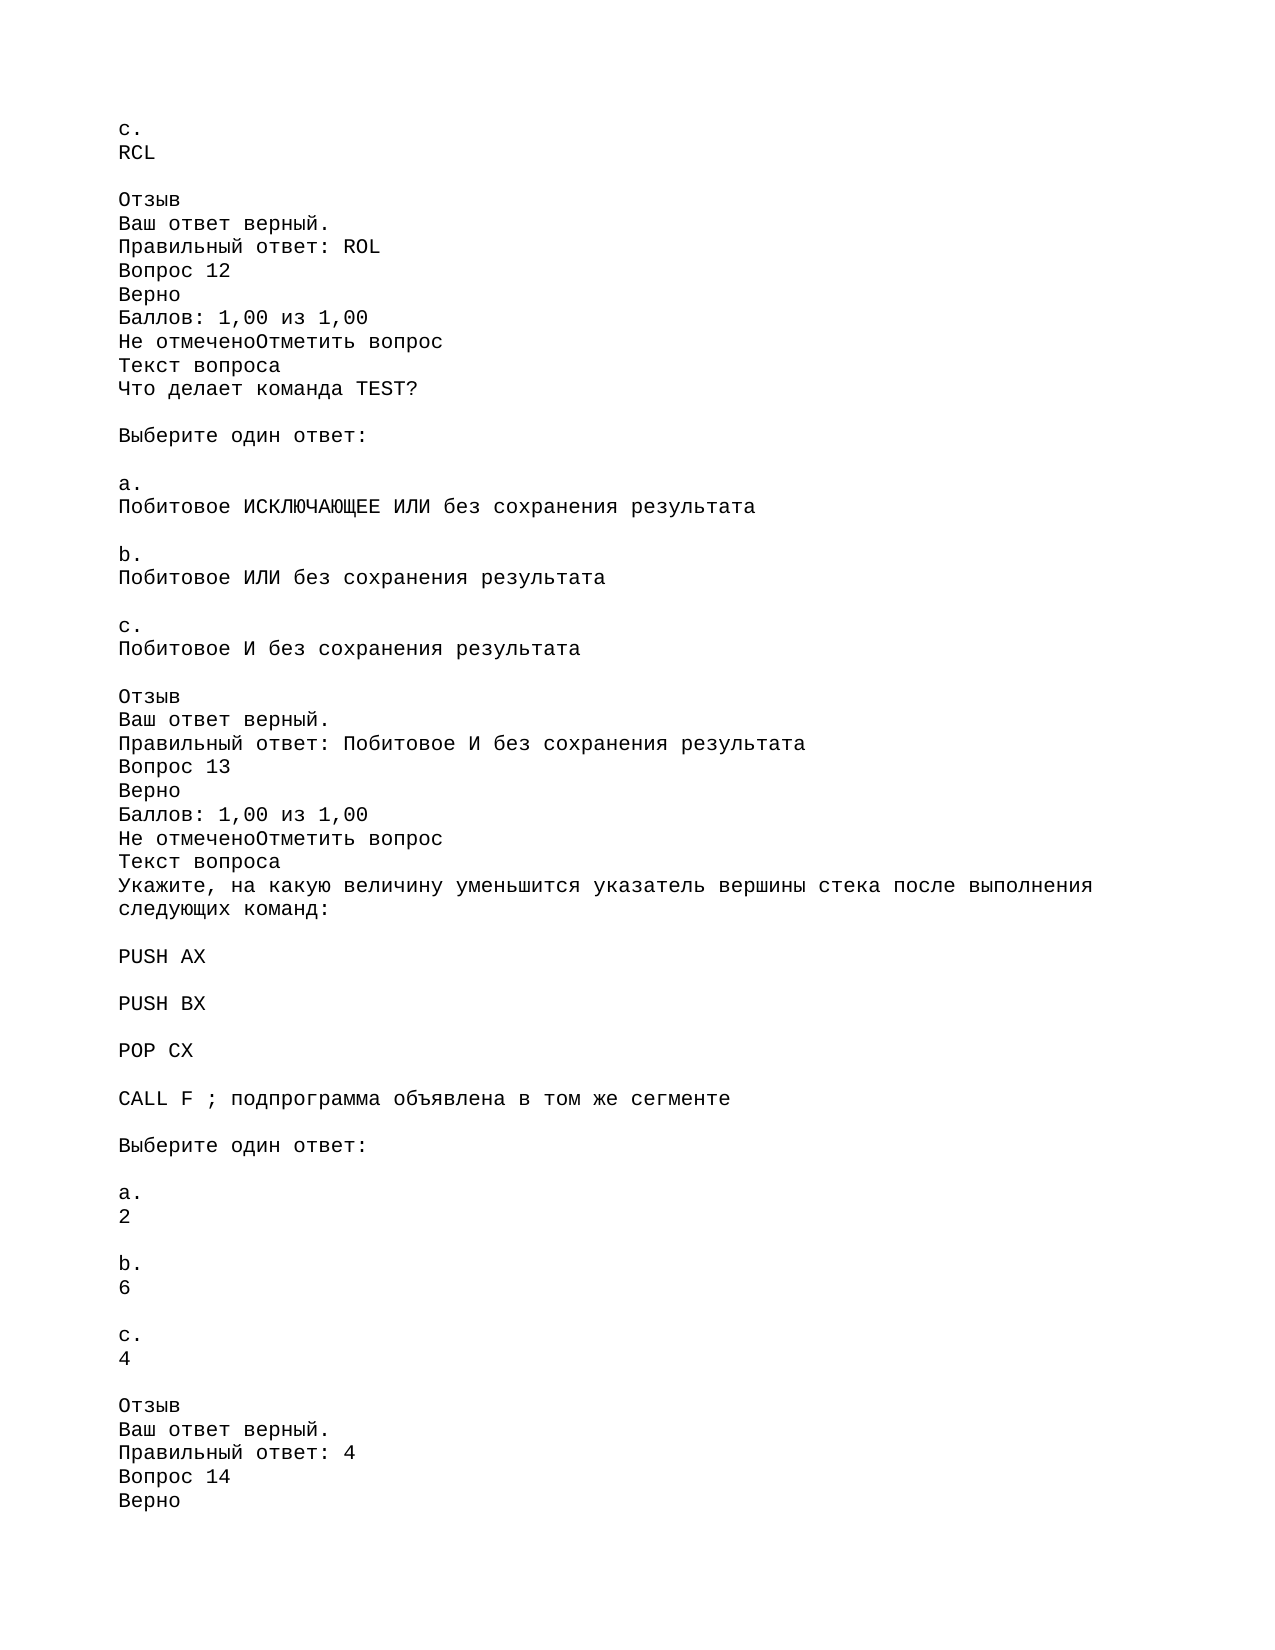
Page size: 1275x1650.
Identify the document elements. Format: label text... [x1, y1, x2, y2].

text Вопрос 14 [118, 1466, 1157, 1489]
text Вопрос 13 [118, 757, 1157, 780]
text POP CX [118, 1040, 1157, 1064]
text Правильный ответ: Побитовое И без сохранения результата [118, 733, 1157, 757]
text Побитовое И без сохранения результата [118, 638, 1157, 662]
text 4 [118, 1348, 1157, 1371]
text 2 [118, 1206, 1157, 1229]
text Ваш ответ верный. [118, 213, 1157, 236]
text Баллов: 1,00 из 1,00 [118, 307, 1157, 331]
text 6 [118, 1277, 1157, 1300]
text c. [118, 615, 1157, 638]
text Правильный ответ: ROL [118, 236, 1157, 260]
text Отзыв [118, 686, 1157, 709]
text Текст вопроса [118, 354, 1157, 378]
text Верно [118, 284, 1157, 307]
text Правильный ответ: 4 [118, 1442, 1157, 1466]
text Ваш ответ верный. [118, 709, 1157, 733]
text Побитовое ИСКЛЮЧАЮЩЕЕ ИЛИ без сохранения результата [118, 496, 1157, 520]
text Верно [118, 1489, 1157, 1513]
text Не отмеченоОтметить вопрос [118, 827, 1157, 851]
text c. [118, 118, 1157, 142]
text b. [118, 1253, 1157, 1277]
text PUSH BX [118, 993, 1157, 1017]
text b. [118, 544, 1157, 567]
text Укажите, на какую величину уменьшится указатель вершины стека после выполнения следующих команд: [118, 875, 1157, 922]
text Верно [118, 780, 1157, 804]
text Отзыв [118, 1395, 1157, 1419]
text Ваш ответ верный. [118, 1419, 1157, 1442]
text c. [118, 1324, 1157, 1348]
text RCL [118, 142, 1157, 165]
text Не отмеченоОтметить вопрос [118, 331, 1157, 354]
text CALL F ; подпрограмма объявлена в том же сегменте [118, 1088, 1157, 1111]
text Текст вопроса [118, 851, 1157, 875]
text Что делает команда TEST? [118, 378, 1157, 402]
text a. [118, 473, 1157, 496]
text Баллов: 1,00 из 1,00 [118, 804, 1157, 827]
text PUSH AX [118, 946, 1157, 969]
text Выберите один ответ: [118, 1135, 1157, 1158]
text Выберите один ответ: [118, 426, 1157, 449]
text Отзыв [118, 189, 1157, 213]
text a. [118, 1182, 1157, 1206]
text Побитовое ИЛИ без сохранения результата [118, 567, 1157, 591]
text Вопрос 12 [118, 260, 1157, 284]
